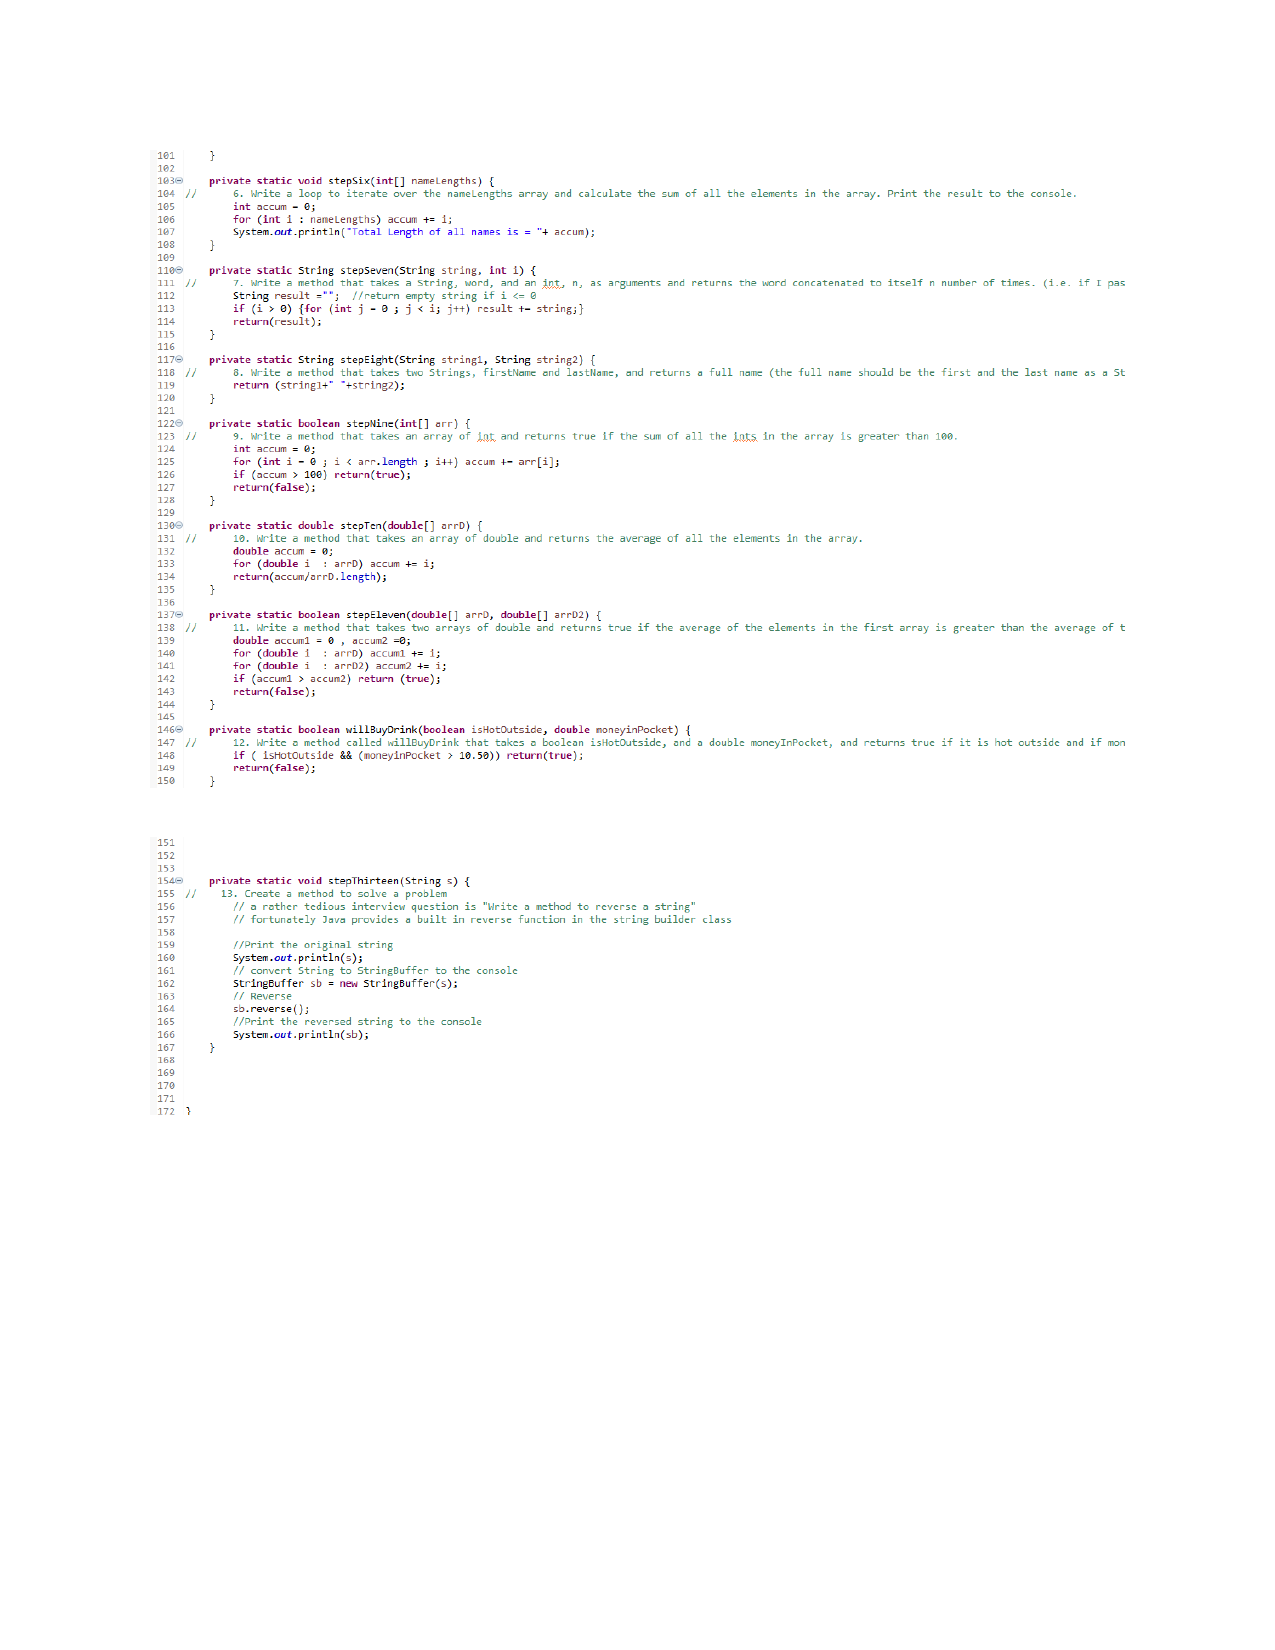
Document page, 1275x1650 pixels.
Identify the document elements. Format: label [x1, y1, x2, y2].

picture [150, 837, 1125, 1115]
picture [150, 150, 1125, 788]
